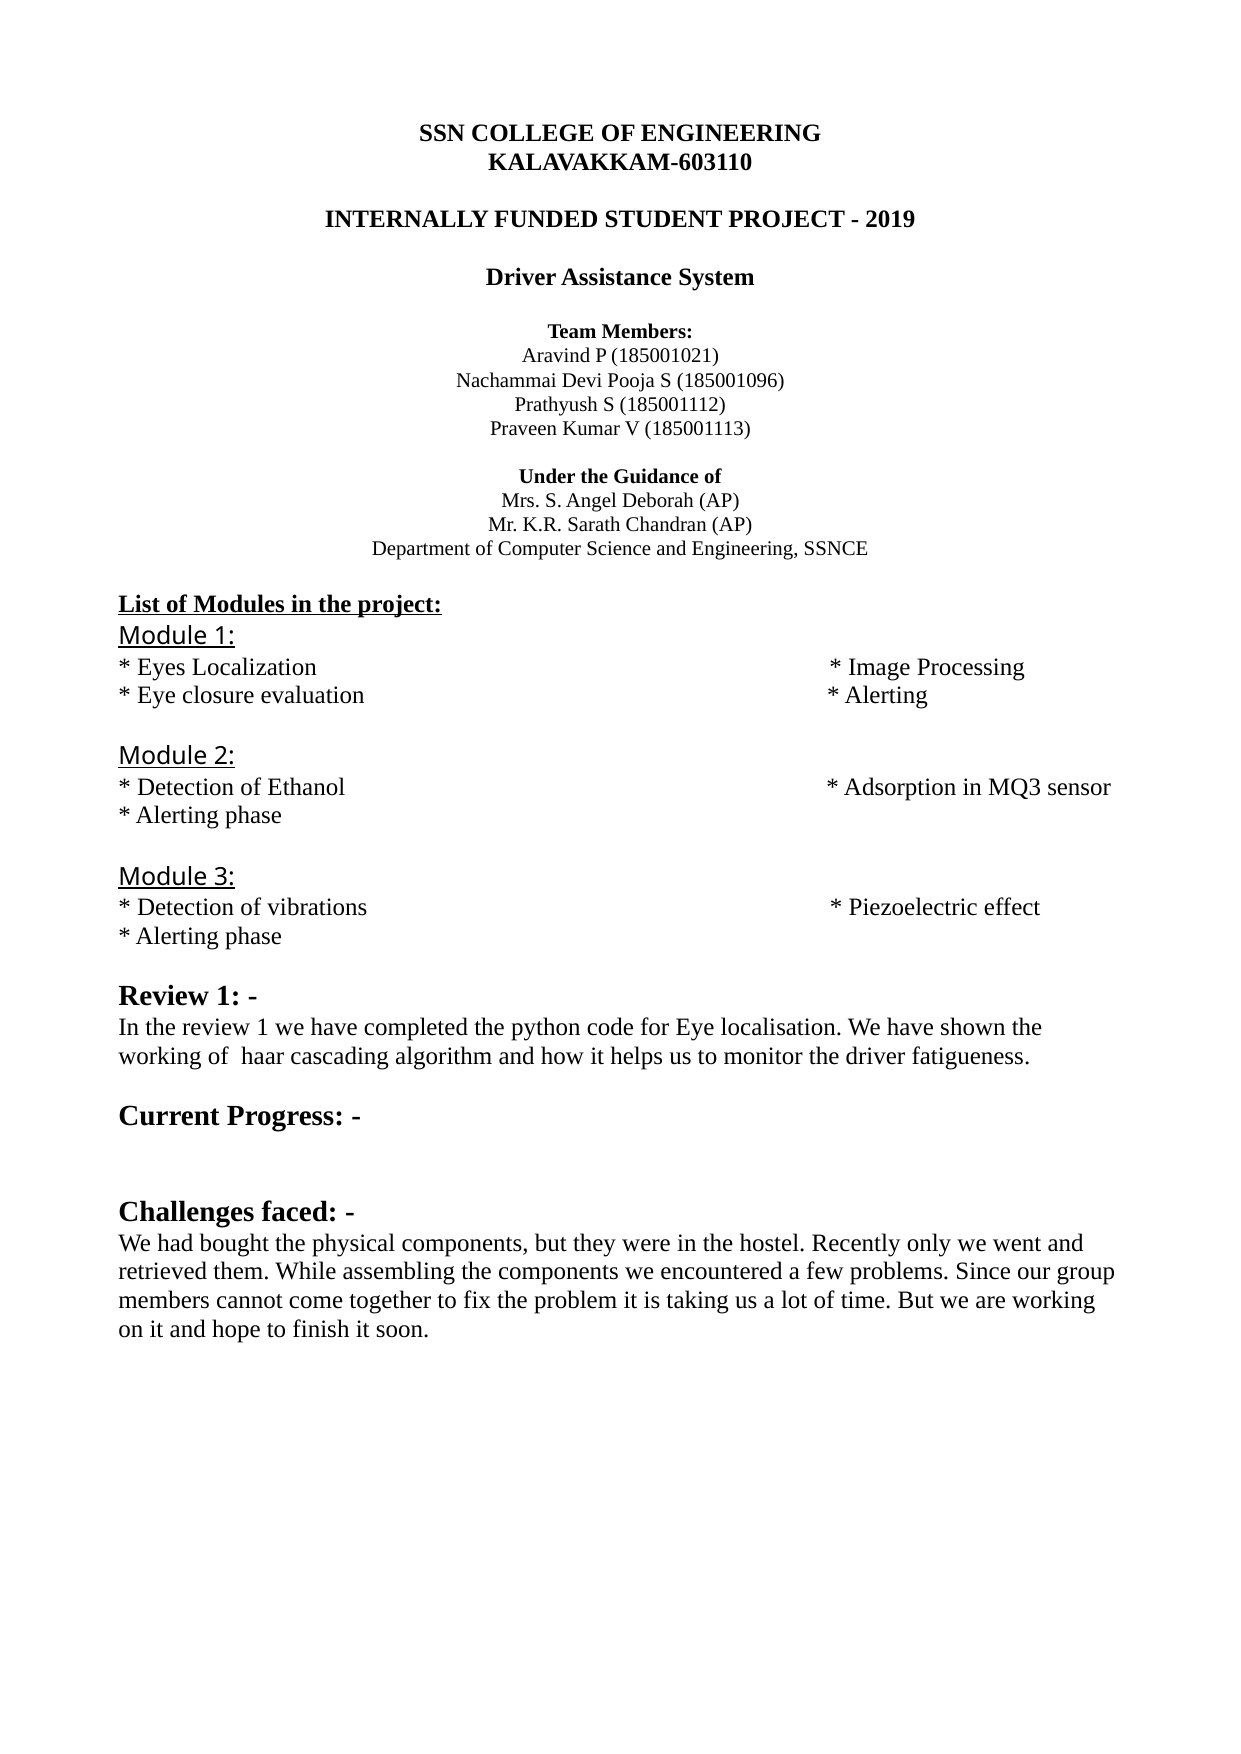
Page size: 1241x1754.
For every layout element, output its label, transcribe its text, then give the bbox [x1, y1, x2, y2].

text We had bought the physical components, but they were in the hostel. Recently only we went and retrieved them. While assembling the components we encountered a few problems. Since our group members cannot come together to fix the problem it is taking us a lot of time. But we are working on it and hope to finish it soon. [118, 1228, 1122, 1343]
text * Eyes Localization * Image Processing [118, 652, 1122, 680]
text In the review 1 we have completed the python code for Eye localisation. We have shown the working of haar cascading algorithm and how it helps us to monitor the driver fatigueness. [118, 1012, 1122, 1069]
text INTERNALLY FUNDED STUDENT PROJECT - 2019 [118, 204, 1122, 233]
text * Alerting phase [118, 801, 1122, 829]
text List of Modules in the project: [118, 589, 1122, 617]
text KALAVAKKAM-603110 [118, 147, 1122, 176]
text SSN COLLEGE OF ENGINEERING [118, 118, 1122, 147]
text Nachammai Devi Pooja S (185001096) [118, 367, 1122, 392]
text Mrs. S. Angel Deborah (AP) [118, 488, 1122, 512]
text Module 1: [118, 617, 1122, 652]
text Mr. K.R. Sarath Chandran (AP) [118, 512, 1122, 536]
text Current Progress: - [118, 1098, 1122, 1132]
text Department of Computer Science and Engineering, SSNCE [118, 536, 1122, 560]
text * Eye closure evaluation * Alerting [118, 680, 1122, 709]
text Team Members: [118, 319, 1122, 343]
text Driver Assistance System [118, 262, 1122, 291]
text Review 1: - [118, 978, 1122, 1012]
text Module 3: [118, 858, 1122, 892]
text Module 2: [118, 738, 1122, 772]
text Under the Guidance of [118, 464, 1122, 488]
text Prathyush S (185001112) [118, 392, 1122, 416]
text * Detection of vibrations * Piezoelectric effect [118, 892, 1122, 921]
text * Alerting phase [118, 921, 1122, 950]
text * Detection of Ethanol * Adsorption in MQ3 sensor [118, 772, 1122, 801]
text Challenges faced: - [118, 1194, 1122, 1228]
text Praveen Kumar V (185001113) [118, 416, 1122, 440]
text Aravind P (185001021) [118, 343, 1122, 367]
